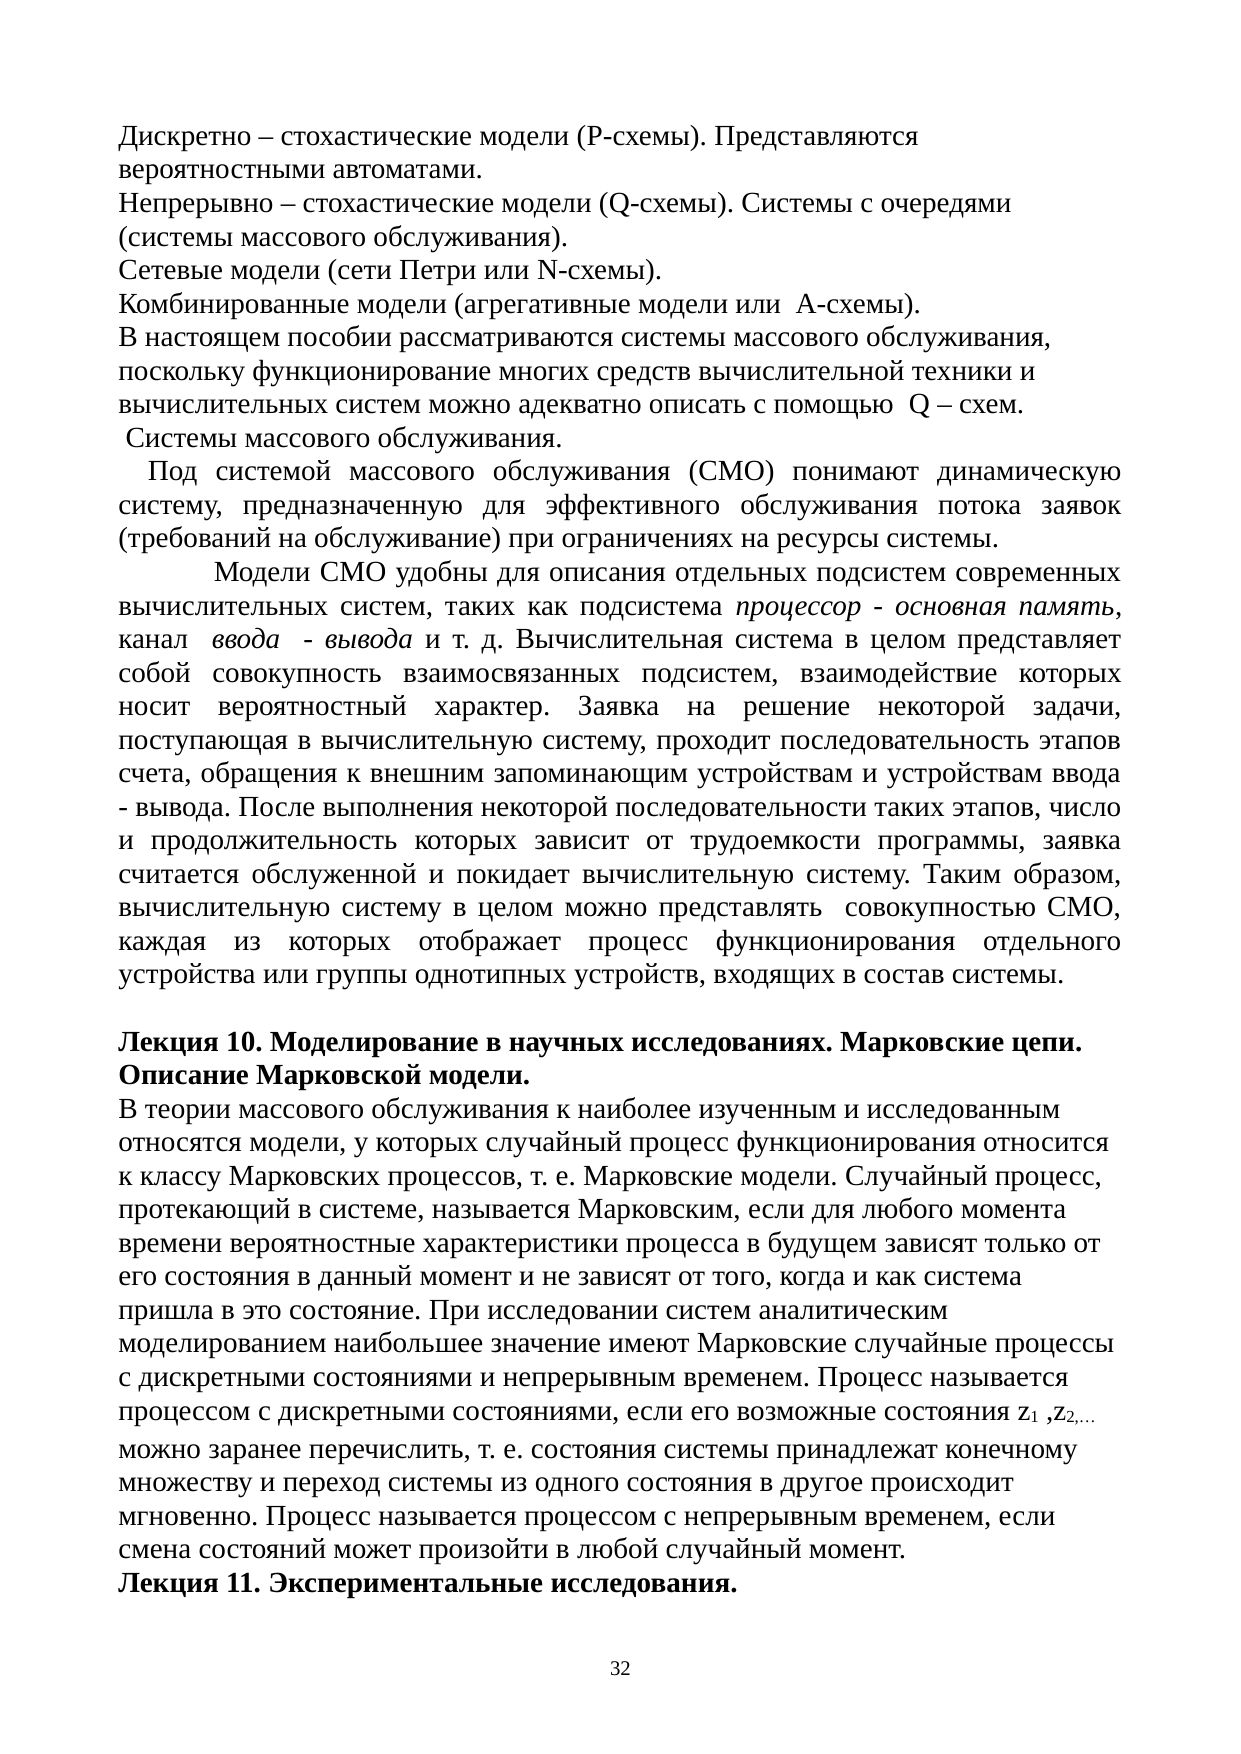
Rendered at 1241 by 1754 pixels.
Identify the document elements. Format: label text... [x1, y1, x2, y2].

text Дискретно – стохастические модели (P-схемы). Представляются вероятностными автоматами. [118, 118, 1122, 185]
text Сетевые модели (сети Петри или N-схемы). [118, 252, 1122, 286]
text Под системой массового обслуживания (СМО) понимают динамическую систему, предназначенную для эффективного обслуживания потока заявок (требований на обслуживание) при ограничениях на ресурсы системы. [118, 453, 1122, 554]
text В теории массового обслуживания к наиболее изученным и исследованным относятся модели, у которых случай­ный процесс функционирования относится к классу Марковских процессов, т. е. Марковские модели. Случайный процесс, протекающий в системе, называется Мар­ковским, если для любого момента времени вероятностные харак­теристики процесса в будущем зависят только от его состояния в данный момент и не зависят от того, когда и как система пришла в это состояние. При исследовании систем аналитическим моделированием наиболь­шее значение имеют Марковские случайные процессы с дискрет­ными состояниями и непрерывным временем. Процесс называется процессом с дискретными состояниями, если его возможные состоя­ния z1 ,z2,… можно заранее перечислить, т. е. состояния системы принадлежат конечному множеству и переход системы из одного состояния в другое происходит мгновенно. Процесс называется процессом с непрерывным временем, если смена состояний может произойти в любой случайный момент. [118, 1091, 1122, 1565]
text Лекция 11. Экспериментальные исследования. [118, 1565, 1122, 1599]
text Модели СМО удобны для описания отдельных подсистем современных вычислительных систем, таких как подсистема процессор - основная память, канал ввода - вывода и т. д. Вычислительная система в целом представляет собой совокупность взаимосвязанных подсистем, взаимодействие которых носит вероятностный характер. Заявка на решение некоторой задачи, поступающая в вычислительную систему, проходит последовательность этапов счета, обращения к внешним запоминающим устройствам и устройствам ввода - вывода. После выполнения некоторой последовательности таких этапов, число и продолжительность которых зависит от трудоемкости программы, заявка считается обслуженной и покидает вычислительную систему. Таким образом, вычислительную систему в целом можно представлять совокупностью СМО, каждая из которых отображает процесс функционирования отдельного устройства или группы однотипных устройств, входящих в состав системы. [118, 554, 1122, 990]
text В настоящем пособии рассматриваются системы массового обслуживания, [118, 319, 1122, 353]
text Лекция 10. Моделирование в научных исследованиях. Марковские цепи. [118, 1024, 1122, 1057]
text Комбинированные модели (агрегативные модели или А-схемы). [118, 286, 1122, 319]
text Непрерывно – стохастические модели (Q-схемы). Системы с очередями (системы массового обслуживания). [118, 185, 1122, 252]
text Системы массового обслуживания. [118, 420, 1122, 453]
text Описание Марковской модели. [118, 1057, 1122, 1091]
text поскольку функционирование многих средств вычислительной техники и вычислительных систем можно адекватно описать с помощью Q – схем. [118, 353, 1122, 420]
